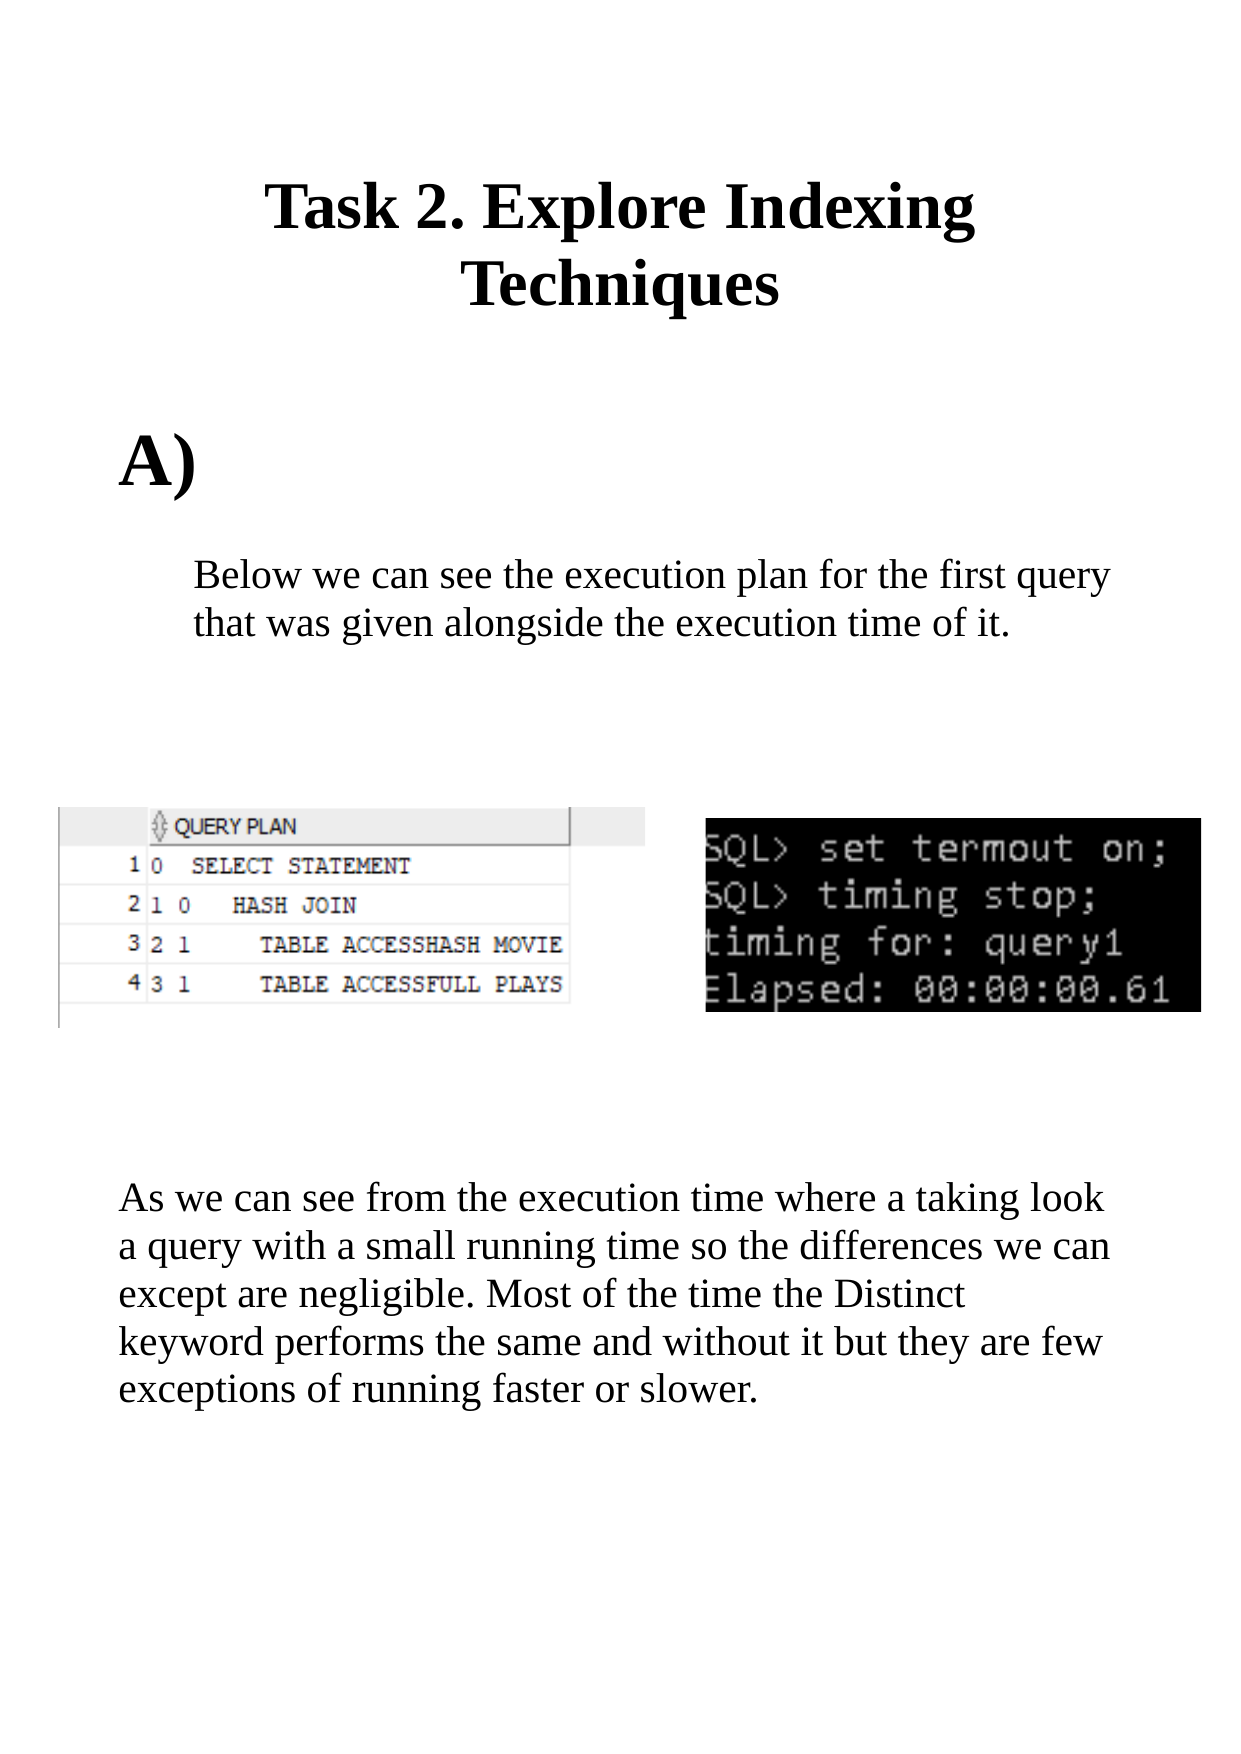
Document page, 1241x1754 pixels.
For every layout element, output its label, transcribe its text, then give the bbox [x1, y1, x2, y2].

text Below we can see the execution plan for the first query that was given alongside the execution time of it. [118, 549, 1122, 645]
text Task 2. Explore Indexing Techniques [118, 166, 1122, 319]
text As we can see from the execution time where a taking look a query with a small running time so the differences we can except are negligible. Most of the time the Distinct keyword performs the same and without it but they are few exceptions of running faster or slower. [118, 1172, 1122, 1412]
picture [705, 818, 1202, 1012]
text A) [118, 415, 1122, 501]
picture [58, 807, 646, 1028]
